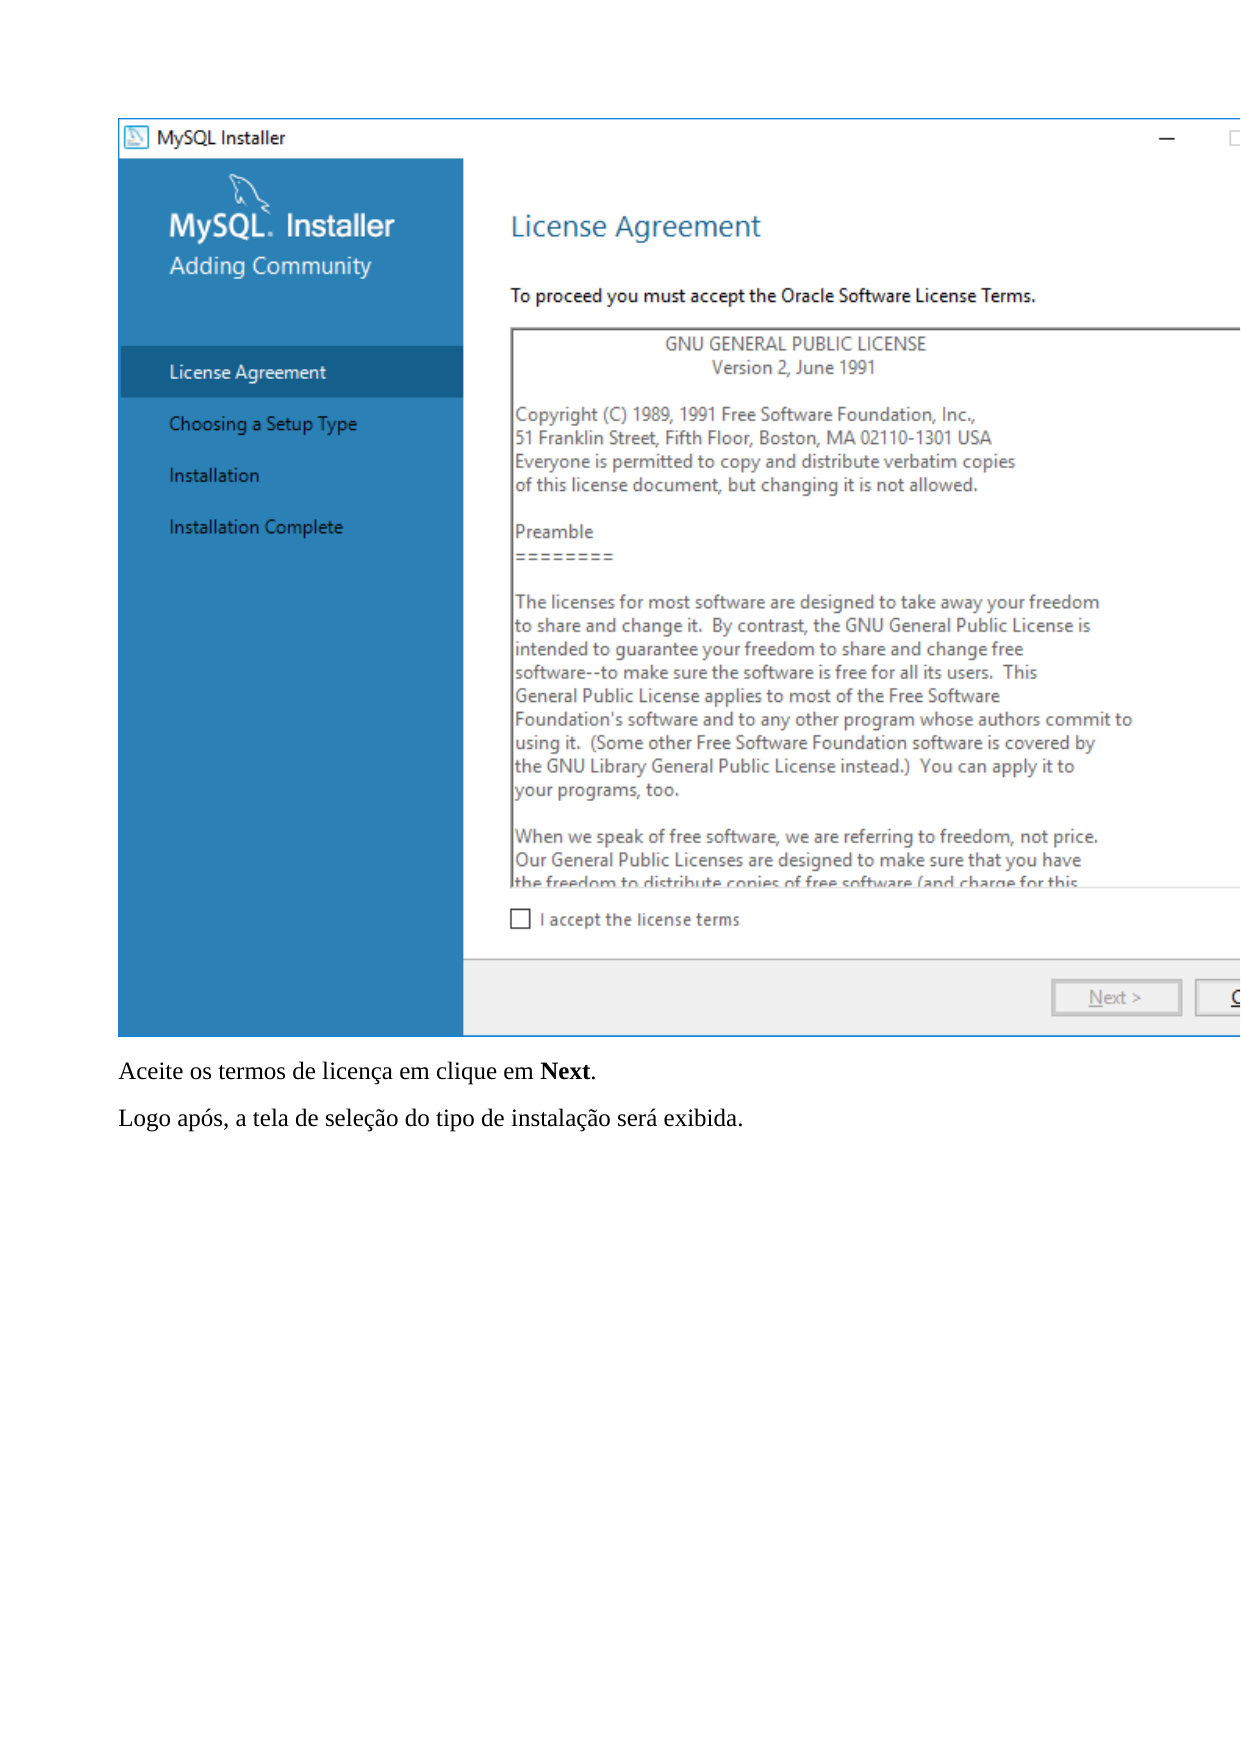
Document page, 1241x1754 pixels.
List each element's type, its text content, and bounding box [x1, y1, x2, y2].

picture [118, 118, 1241, 1037]
text Logo após, a tela de seleção do tipo de instalação será exibida. [118, 1103, 1122, 1132]
text Aceite os termos de licença em clique em Next. [118, 1056, 1122, 1084]
